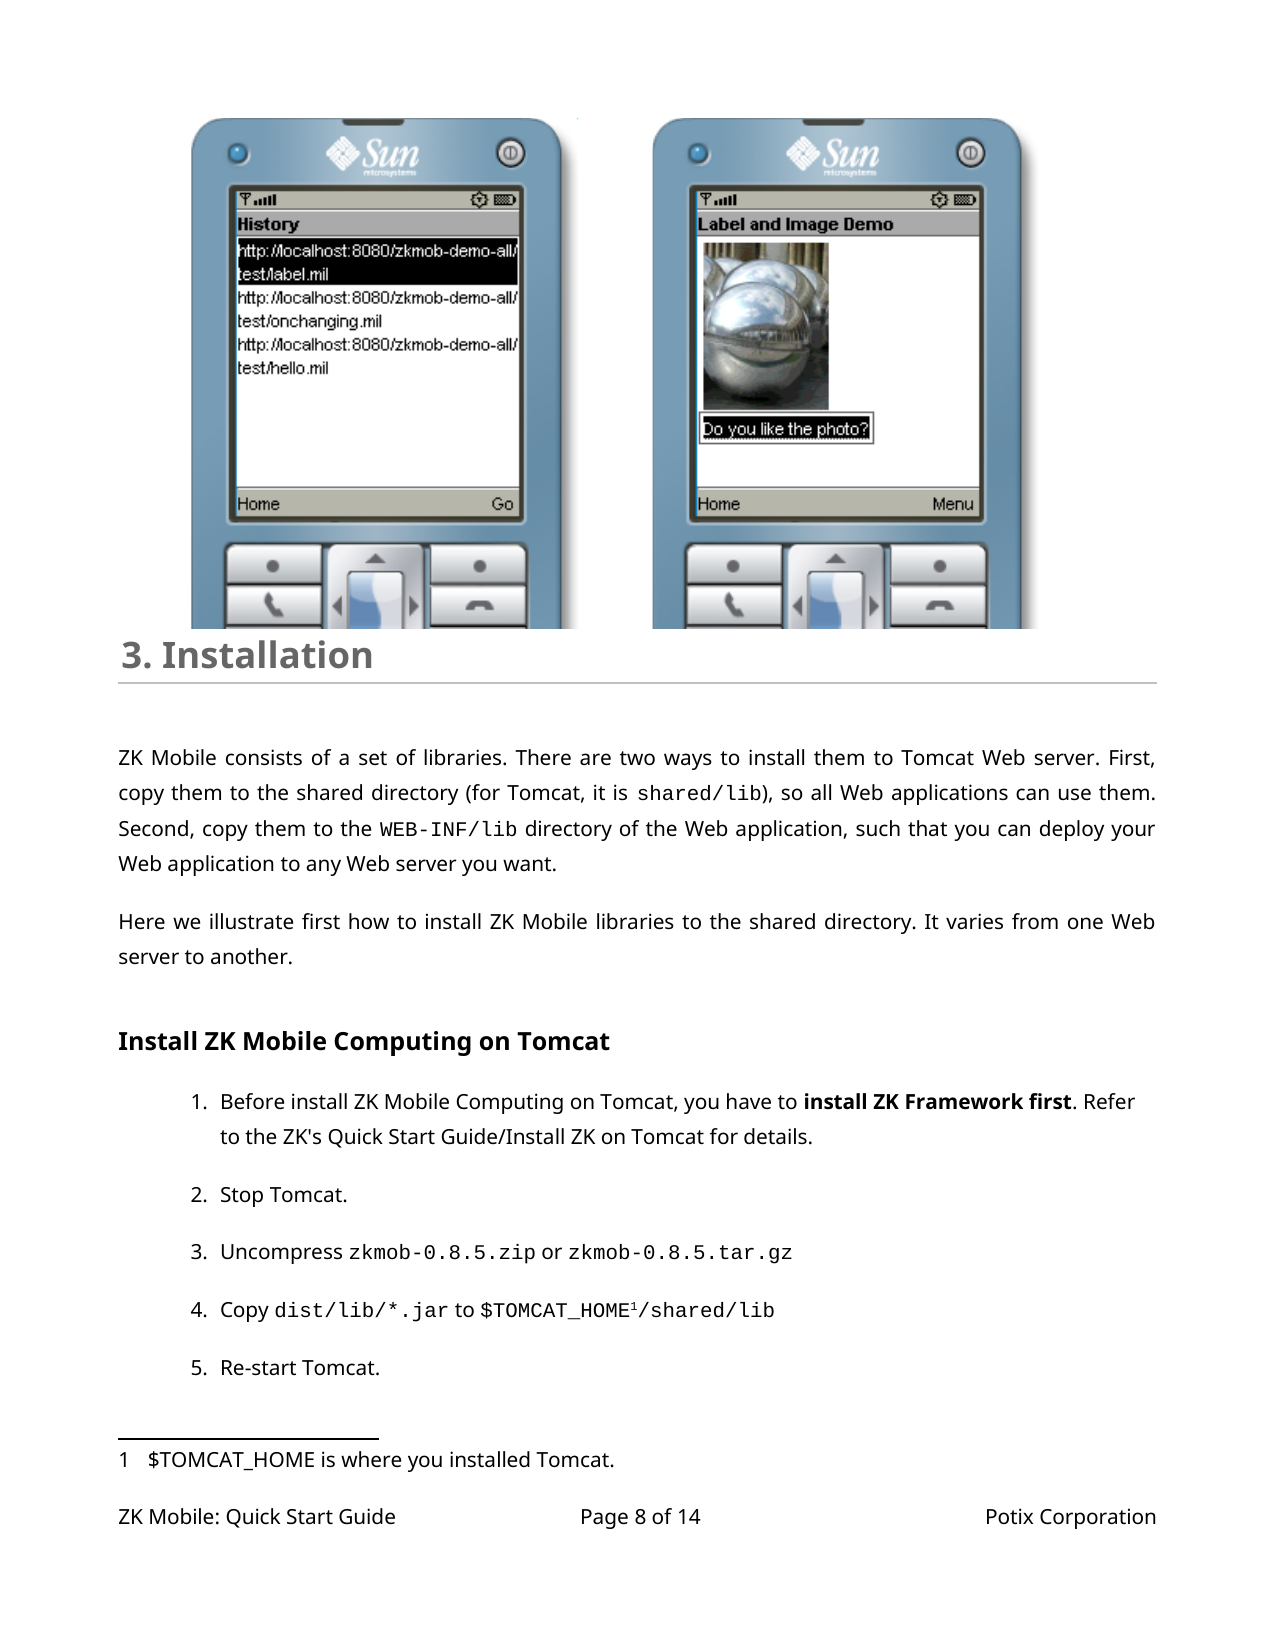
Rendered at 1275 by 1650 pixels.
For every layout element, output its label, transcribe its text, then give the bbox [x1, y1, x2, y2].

subtitle Install ZK Mobile Computing on Tomcat [118, 1023, 1157, 1057]
text ZK Mobile consists of a set of libraries. There are two ways to install them to Tomcat Web server. First, copy them to the shared directory (for Tomcat, it is shared/lib), so all Web applications can use them. Second, copy them to the WEB-INF/lib directory of the Web application, such that you can deploy your Web application to any Web server you want. [118, 743, 1157, 877]
text Here we illustrate first how to install ZK Mobile libraries to the shared directory. It varies from one Web server to another. [118, 907, 1157, 970]
list Uncompress zkmob-0.8.5.zip or zkmob-0.8.5.tar.gz [190, 1237, 1157, 1266]
picture [652, 118, 1039, 629]
subtitle 3. Installation [118, 118, 1157, 682]
list Copy dist/lib/*.jar to $TOMCAT_HOME/shared/lib [190, 1296, 1157, 1324]
list Re-start Tomcat. [190, 1353, 1157, 1382]
list $TOMCAT_HOME is where you installed Tomcat. [118, 1445, 1157, 1473]
list Stop Tomcat. [190, 1180, 1157, 1208]
picture [190, 118, 579, 629]
list Before install ZK Mobile Computing on Tomcat, you have to install ZK Framework first. Refer to the ZK's Quick Start Guide/Install ZK on Tomcat for details. [190, 1087, 1157, 1150]
